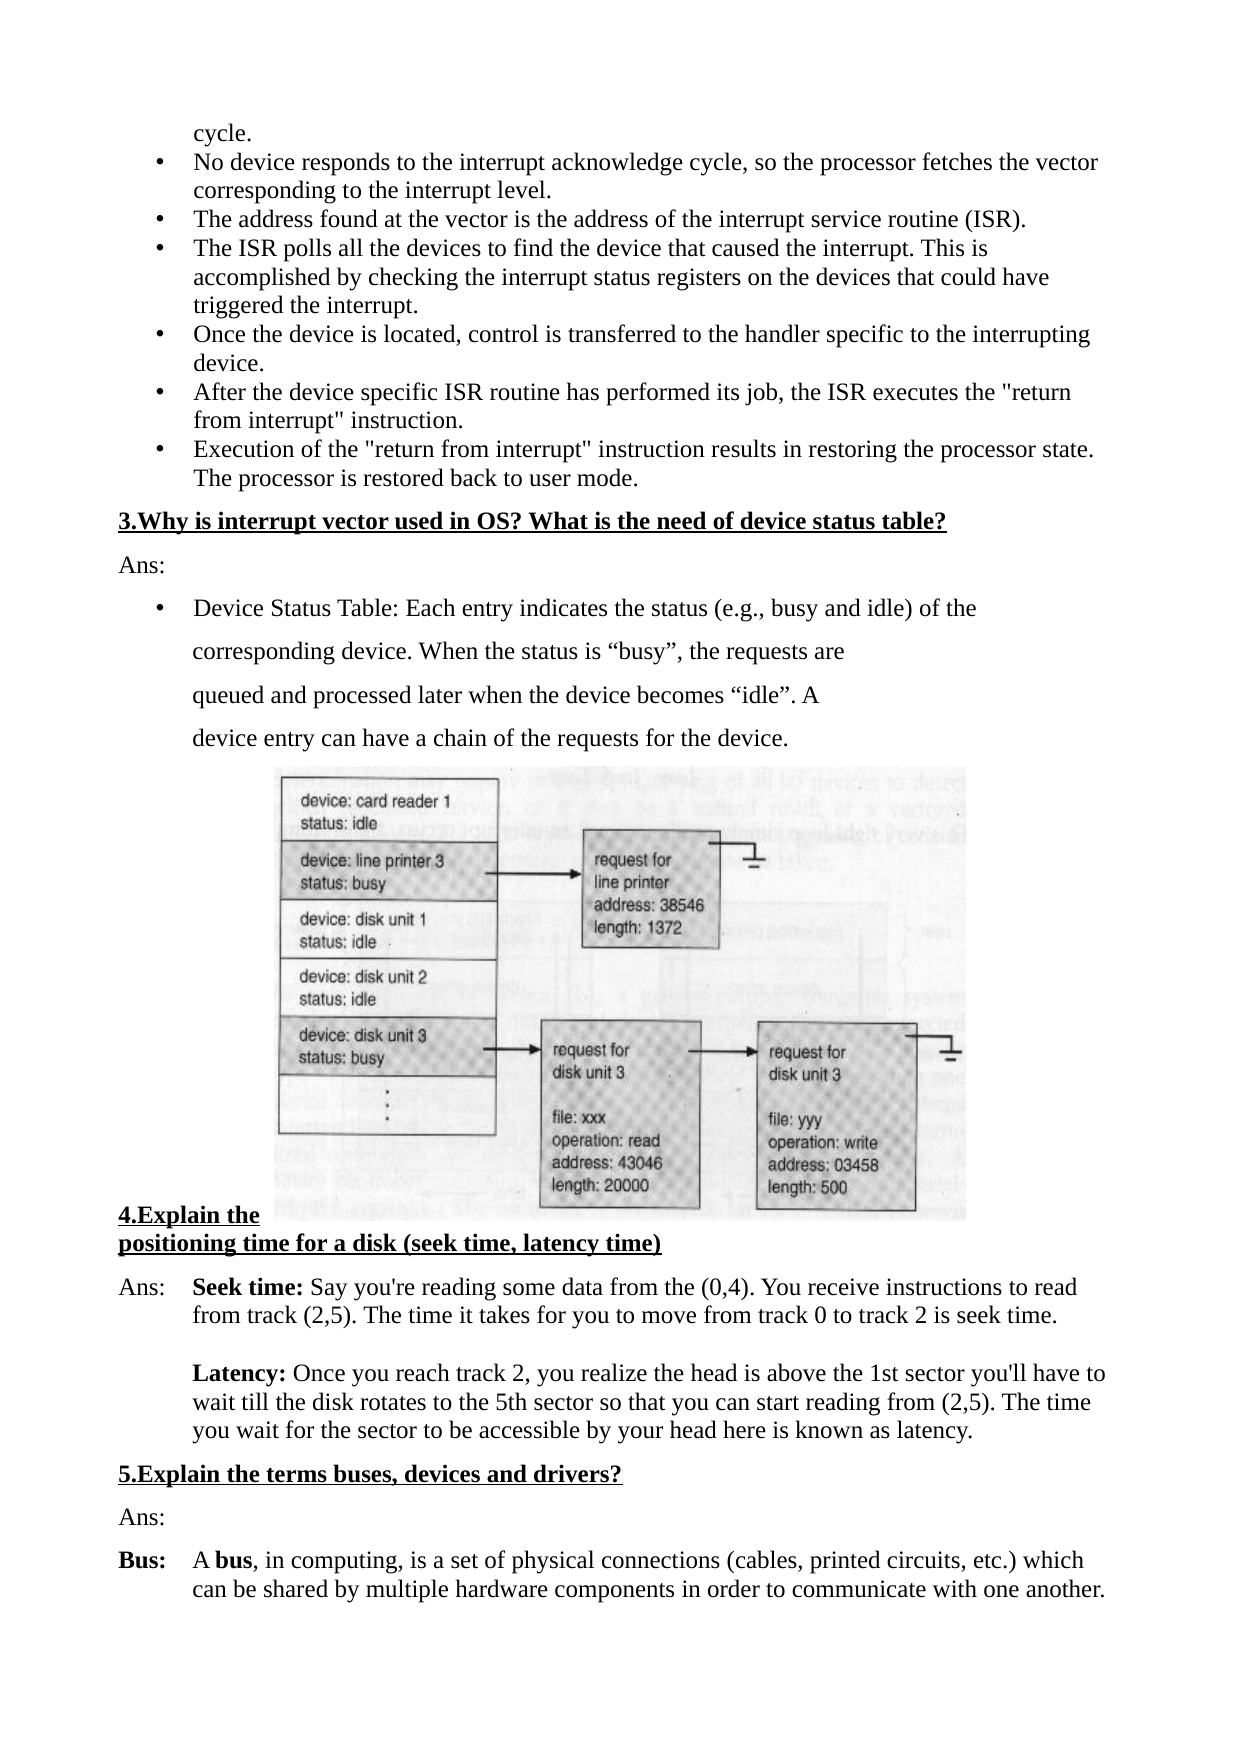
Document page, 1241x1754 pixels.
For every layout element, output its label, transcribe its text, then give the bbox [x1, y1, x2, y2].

text corresponding device. When the status is “busy”, the requests are [118, 636, 1122, 665]
list Device Status Table: Each entry indicates the status (e.g., busy and idle) of the [156, 593, 1122, 622]
text Bus: A bus, in computing, is a set of physical connections (cables, printed circuits, etc.) which can be shared by multiple hardware components in order to communicate with one another. [118, 1546, 1122, 1603]
list No device responds to the interrupt acknowledge cycle, so the processor fetches the vector corresponding to the interrupt level. [156, 147, 1122, 204]
list Once the device is located, control is transferred to the handler specific to the interrupting device. [156, 319, 1122, 377]
list After the device specific ISR routine has performed its job, the ISR executes the "return from interrupt" instruction. [156, 377, 1122, 434]
text Ans: [118, 550, 1122, 578]
text Ans: [118, 1502, 1122, 1531]
picture [273, 766, 967, 1221]
text 4.Explain the positioning time for a disk (seek time, latency time) [118, 1200, 1122, 1257]
list Execution of the "return from interrupt" instruction results in restoring the processor state. The processor is restored back to user mode. [156, 434, 1122, 492]
text 3.Why is interrupt vector used in OS? What is the need of device status table? [118, 506, 1122, 535]
text Ans: Seek time: Say you're reading some data from the (0,4). You receive instructions to read from track (2,5). The time it takes for you to move from track 0 to track 2 is seek time. Latency: Once you reach track 2, you realize the head is above the 1st sector you'll have to wait till the disk rotates to the 5th sector so that you can start reading from (2,5). The time you wait for the sector to be accessible by your head here is known as latency. [118, 1272, 1122, 1444]
text 5.Explain the terms buses, devices and drivers? [118, 1459, 1122, 1488]
list The address found at the vector is the address of the interrupt service routine (ISR). [156, 204, 1122, 233]
text device entry can have a chain of the requests for the device. [118, 723, 1122, 752]
list cycle. [156, 118, 1122, 147]
text queued and processed later when the device becomes “idle”. A [118, 680, 1122, 708]
list The ISR polls all the devices to find the device that caused the interrupt. This is accomplished by checking the interrupt status registers on the devices that could have triggered the interrupt. [156, 233, 1122, 319]
